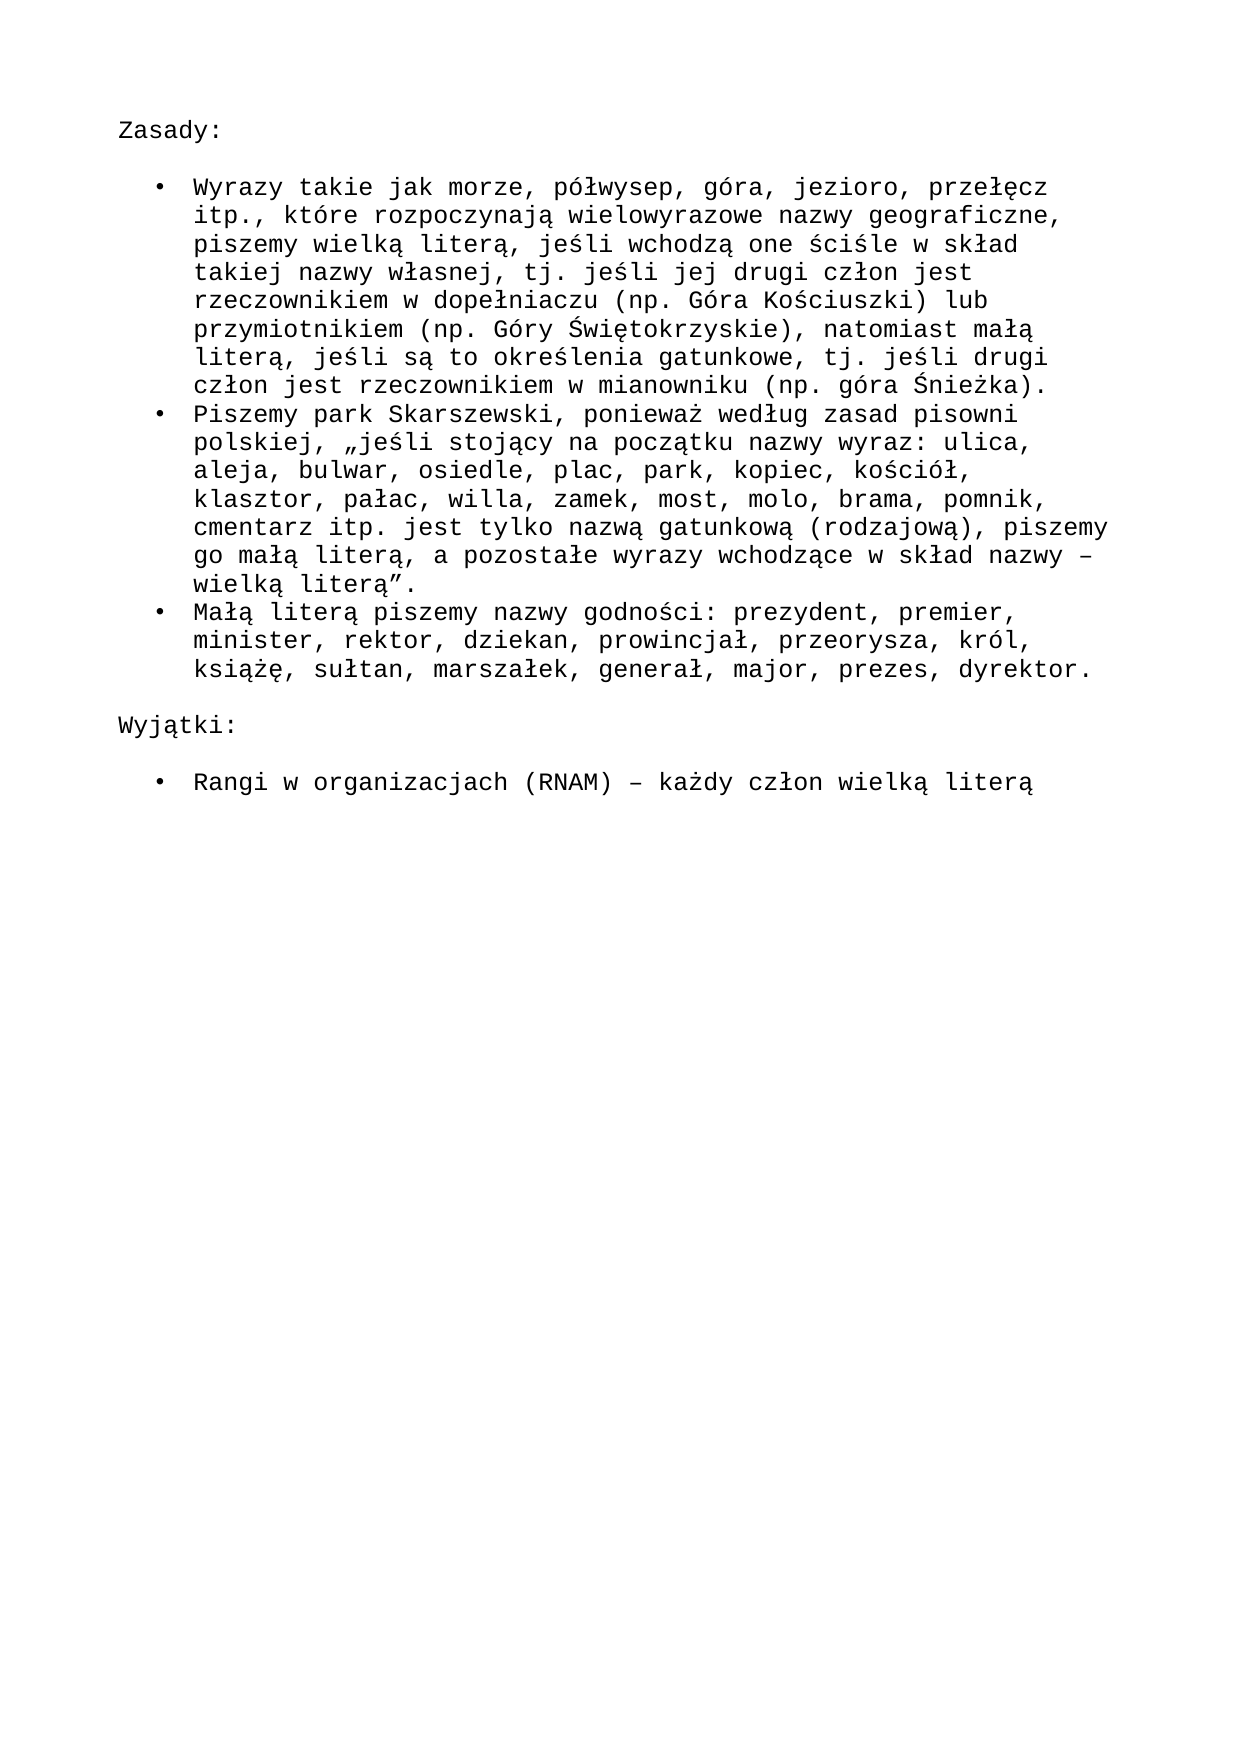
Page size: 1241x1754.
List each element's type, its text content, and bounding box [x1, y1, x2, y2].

list Rangi w organizacjach (RNAM) – każdy człon wielką literą [156, 770, 1122, 798]
text Zasady: [118, 118, 1122, 146]
list Małą literą piszemy nazwy godności: prezydent, premier, minister, rektor, dziekan, prowincjał, przeorysza, król, książę, sułtan, marszałek, generał, major, prezes, dyrektor. [156, 600, 1122, 685]
list Piszemy park Skarszewski, ponieważ według zasad pisowni polskiej, „jeśli stojący na początku nazwy wyraz: ulica, aleja, bulwar, osiedle, plac, park, kopiec, kościół, klasztor, pałac, willa, zamek, most, molo, brama, pomnik, cmentarz itp. jest tylko nazwą gatunkową (rodzajową), piszemy go małą literą, a pozostałe wyrazy wchodzące w skład nazwy – wielką literą”. [156, 401, 1122, 600]
list Wyrazy takie jak morze, półwysep, góra, jezioro, przełęcz itp., które rozpoczynają wielowyrazowe nazwy geograficzne, piszemy wielką literą, jeśli wchodzą one ściśle w skład takiej nazwy własnej, tj. jeśli jej drugi człon jest rzeczownikiem w dopełniaczu (np. Góra Kościuszki) lub przymiotnikiem (np. Góry Świętokrzyskie), natomiast małą literą, jeśli są to określenia gatunkowe, tj. jeśli drugi człon jest rzeczownikiem w mianowniku (np. góra Śnieżka). [156, 175, 1122, 401]
text Wyjątki: [118, 713, 1122, 741]
